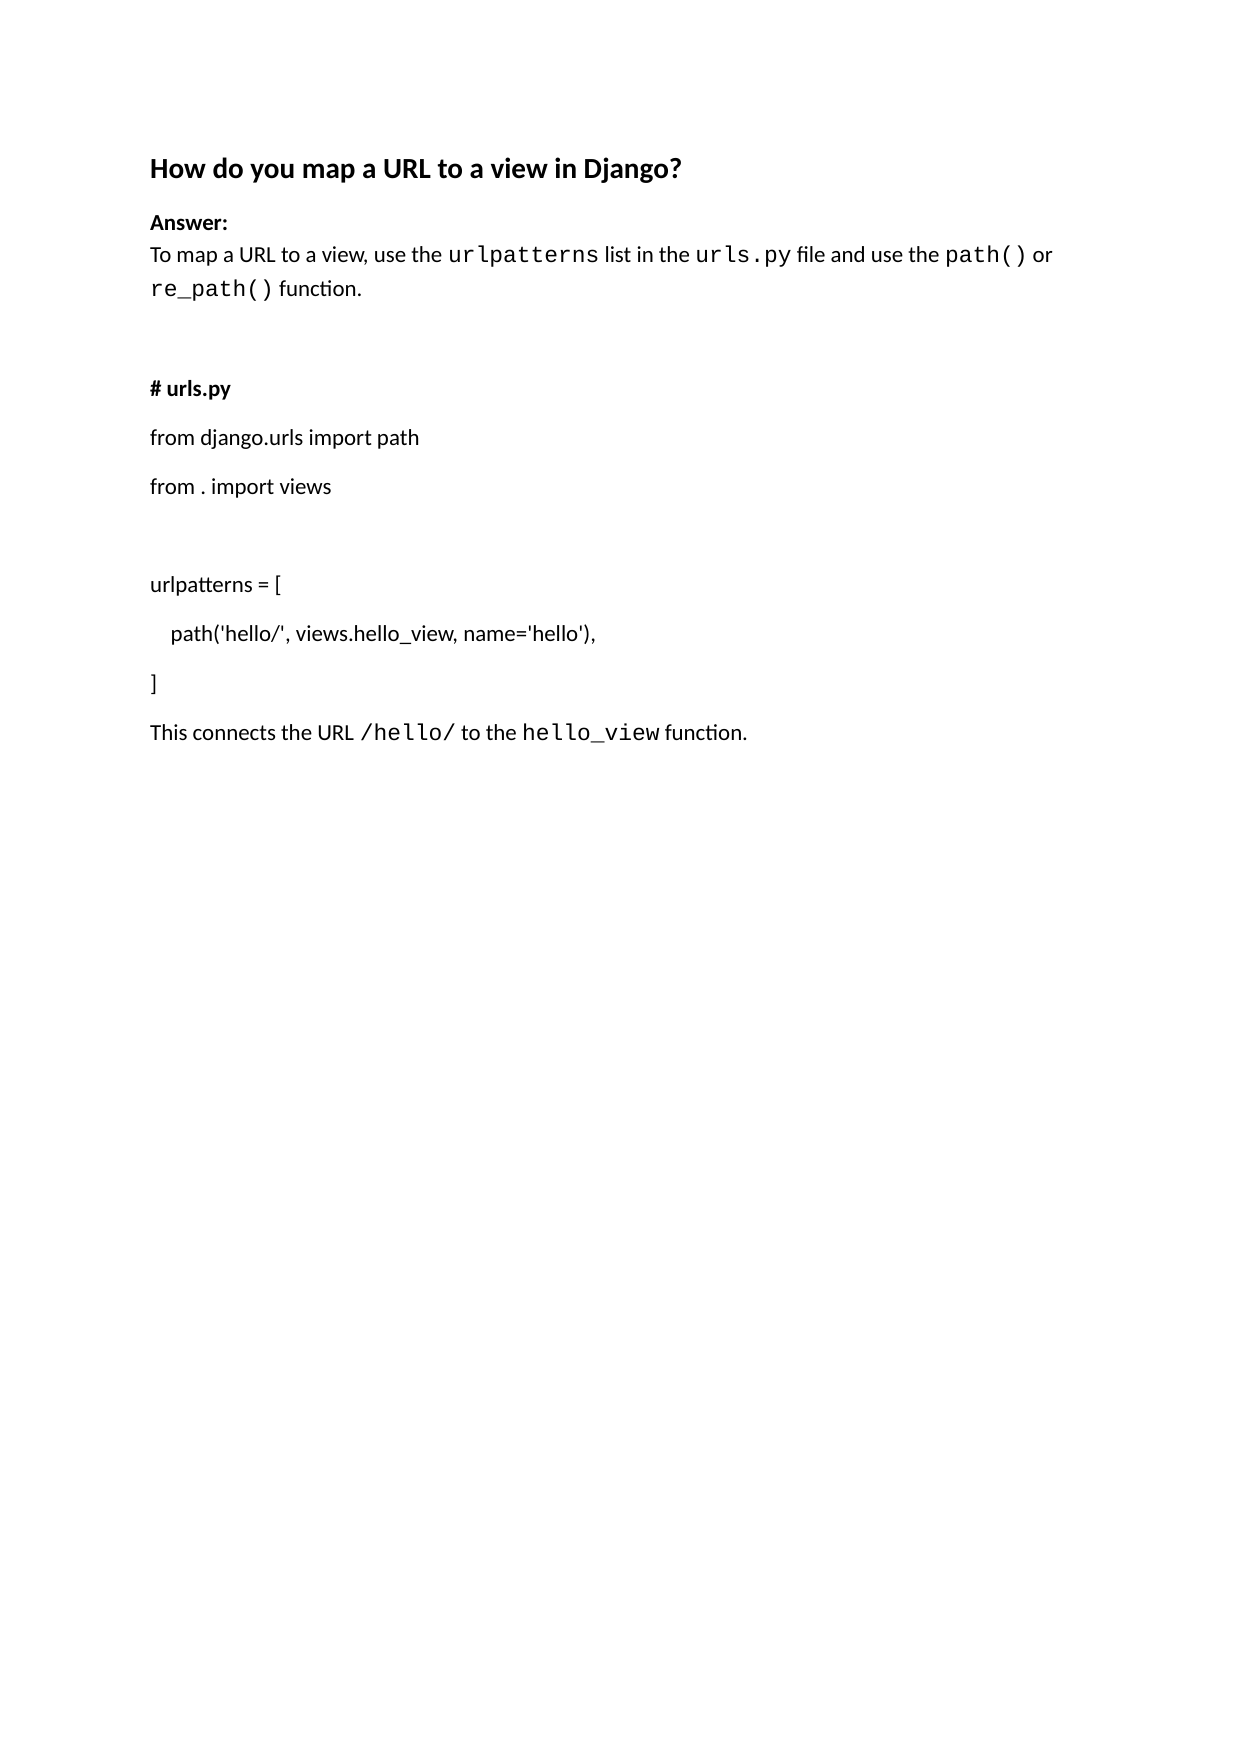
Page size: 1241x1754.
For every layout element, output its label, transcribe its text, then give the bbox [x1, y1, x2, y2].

text from django.urls import path [150, 423, 1090, 451]
text How do you map a URL to a view in Django? [150, 150, 1090, 186]
text This connects the URL /hello/ to the hello_view function. [150, 718, 1090, 747]
text path('hello/', views.hello_view, name='hello'), [150, 619, 1090, 647]
text from . import views [150, 472, 1090, 500]
text Answer: To map a URL to a view, use the urlpatterns list in the urls.py file and use the path() or re_path() function. [150, 208, 1090, 303]
text # urls.py [150, 374, 1090, 402]
text ] [150, 669, 1090, 697]
text urlpatterns = [ [150, 570, 1090, 598]
